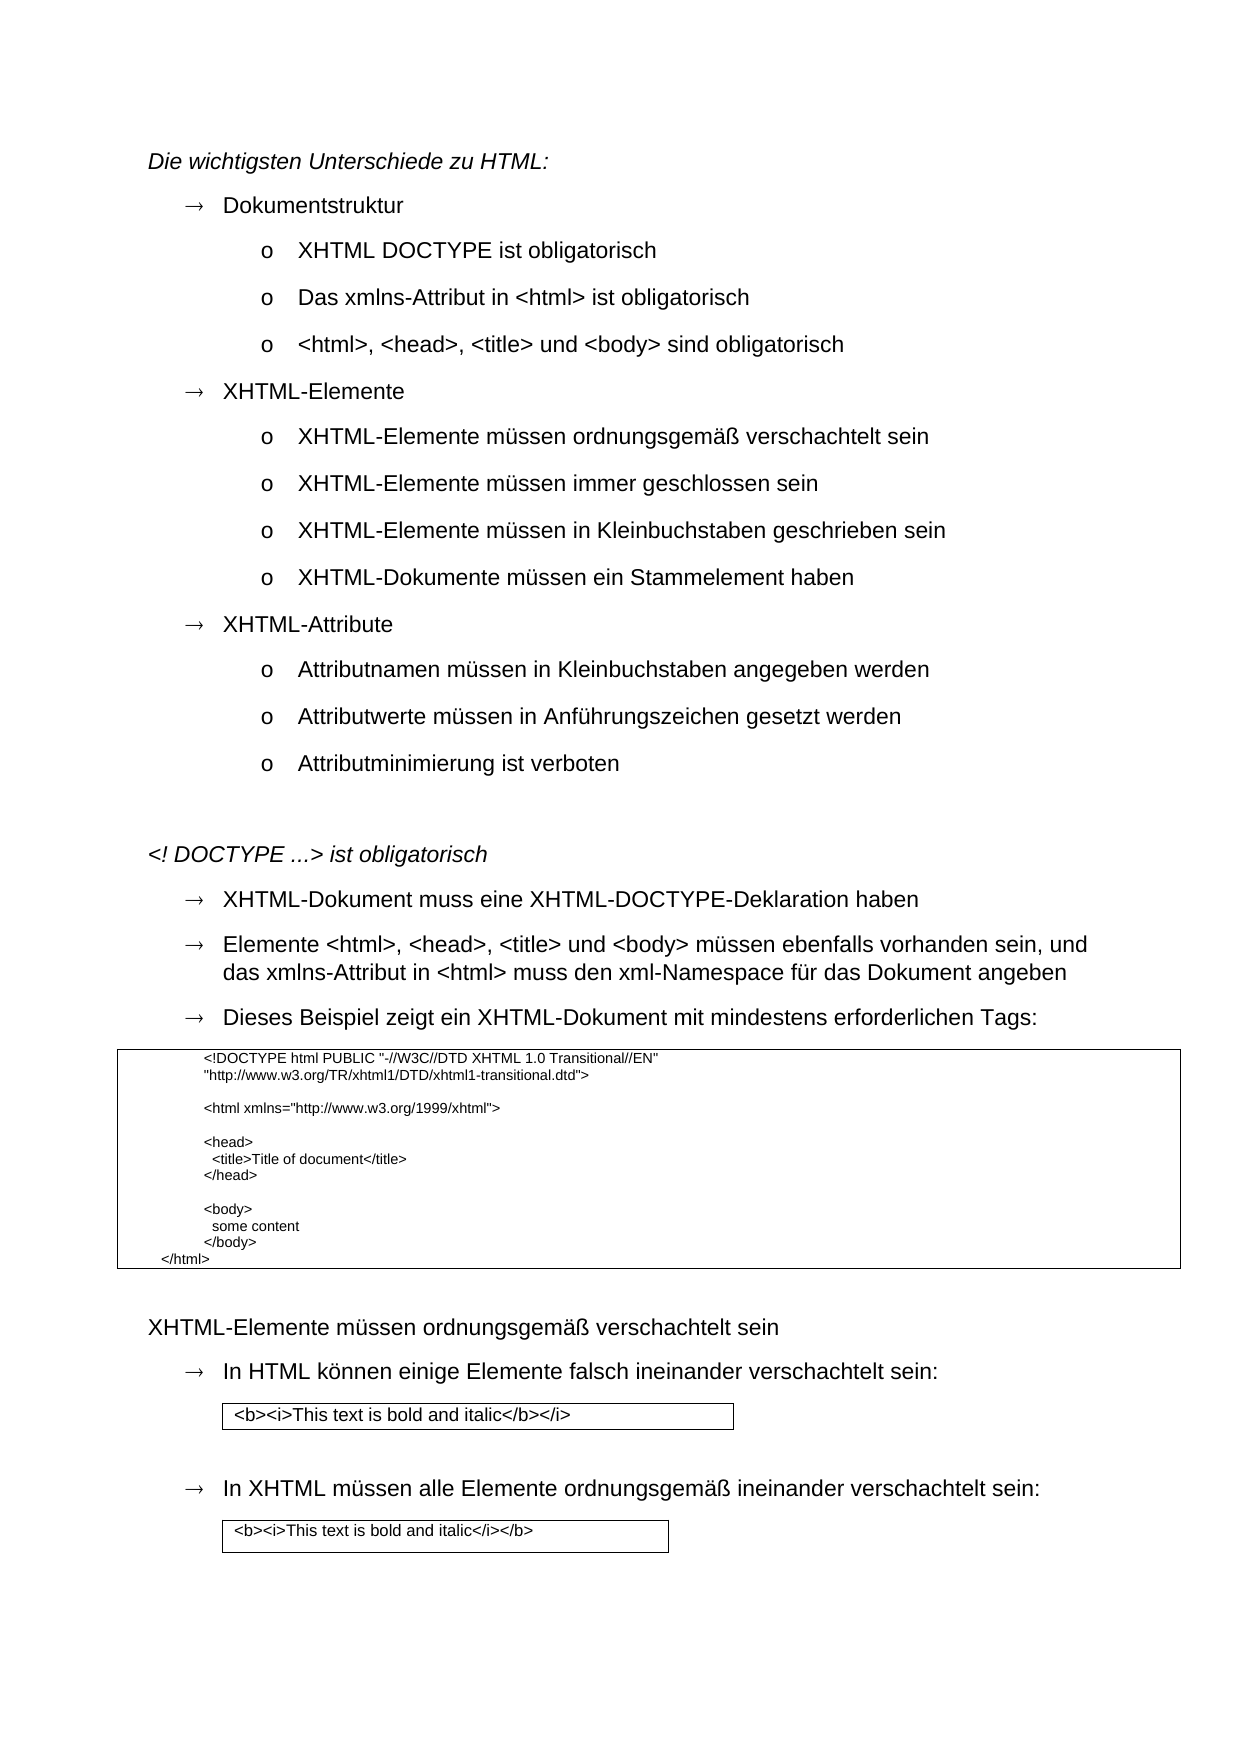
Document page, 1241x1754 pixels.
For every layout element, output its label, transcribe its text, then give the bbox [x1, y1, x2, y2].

list XHTML-Elemente müssen ordnungsgemäß verschachtelt sein [260, 423, 1093, 451]
list XHTML-Attribute [185, 611, 1093, 637]
list XHTML-Elemente müssen ordnungsgemäß verschachtelt sein [148, 1313, 1093, 1340]
list In XHTML müssen alle Elemente ordnungsgemäß ineinander verschachtelt sein: [185, 1475, 1093, 1501]
list Attributminimierung ist verboten [260, 749, 1093, 778]
list In HTML können einige Elemente falsch ineinander verschachtelt sein: [185, 1358, 1093, 1385]
list Das xmlns-Attribut in <html> ist obligatorisch [260, 284, 1093, 312]
list XHTML-Dokumente müssen ein Stammelement haben [260, 564, 1093, 592]
list XHTML-Elemente [185, 378, 1093, 404]
list Attributwerte müssen in Anführungszeichen gesetzt werden [260, 703, 1093, 731]
list XHTML-Dokument muss eine XHTML-DOCTYPE-Deklaration haben [185, 886, 1093, 912]
text <! DOCTYPE ...> ist obligatorisch [148, 841, 1093, 868]
text Die wichtigsten Unterschiede zu HTML: [148, 148, 1093, 174]
table_header <b><i>This text is bold and italic</b></i> [223, 1404, 733, 1429]
list <html>, <head>, <title> und <body> sind obligatorisch [260, 331, 1093, 359]
table_header <!DOCTYPE html PUBLIC "-//W3C//DTD XHTML 1.0 Transitional//EN" "http://www.w3.org/TR/xhtml1/DTD/xhtml1-transitional.dtd"> <html xmlns="http://www.w3.org/1999/xhtml"> <head> <title>Title of document</title> </head> <body> some content </body> </html> [118, 1050, 1180, 1268]
list Attributnamen müssen in Kleinbuchstaben angegeben werden [260, 656, 1093, 684]
list Dokumentstruktur [185, 192, 1093, 219]
list XHTML-Elemente müssen in Kleinbuchstaben geschrieben sein [260, 517, 1093, 545]
list Dieses Beispiel zeigt ein XHTML-Dokument mit mindestens erforderlichen Tags: [185, 1004, 1093, 1030]
list Elemente <html>, <head>, <title> und <body> müssen ebenfalls vorhanden sein, und das xmlns-Attribut in <html> muss den xml-Namespace für das Dokument angeben [185, 931, 1093, 985]
list XHTML-Elemente müssen immer geschlossen sein [260, 470, 1093, 498]
table_header <b><i>This text is bold and italic</i></b> [223, 1521, 668, 1552]
list XHTML DOCTYPE ist obligatorisch [260, 237, 1093, 266]
